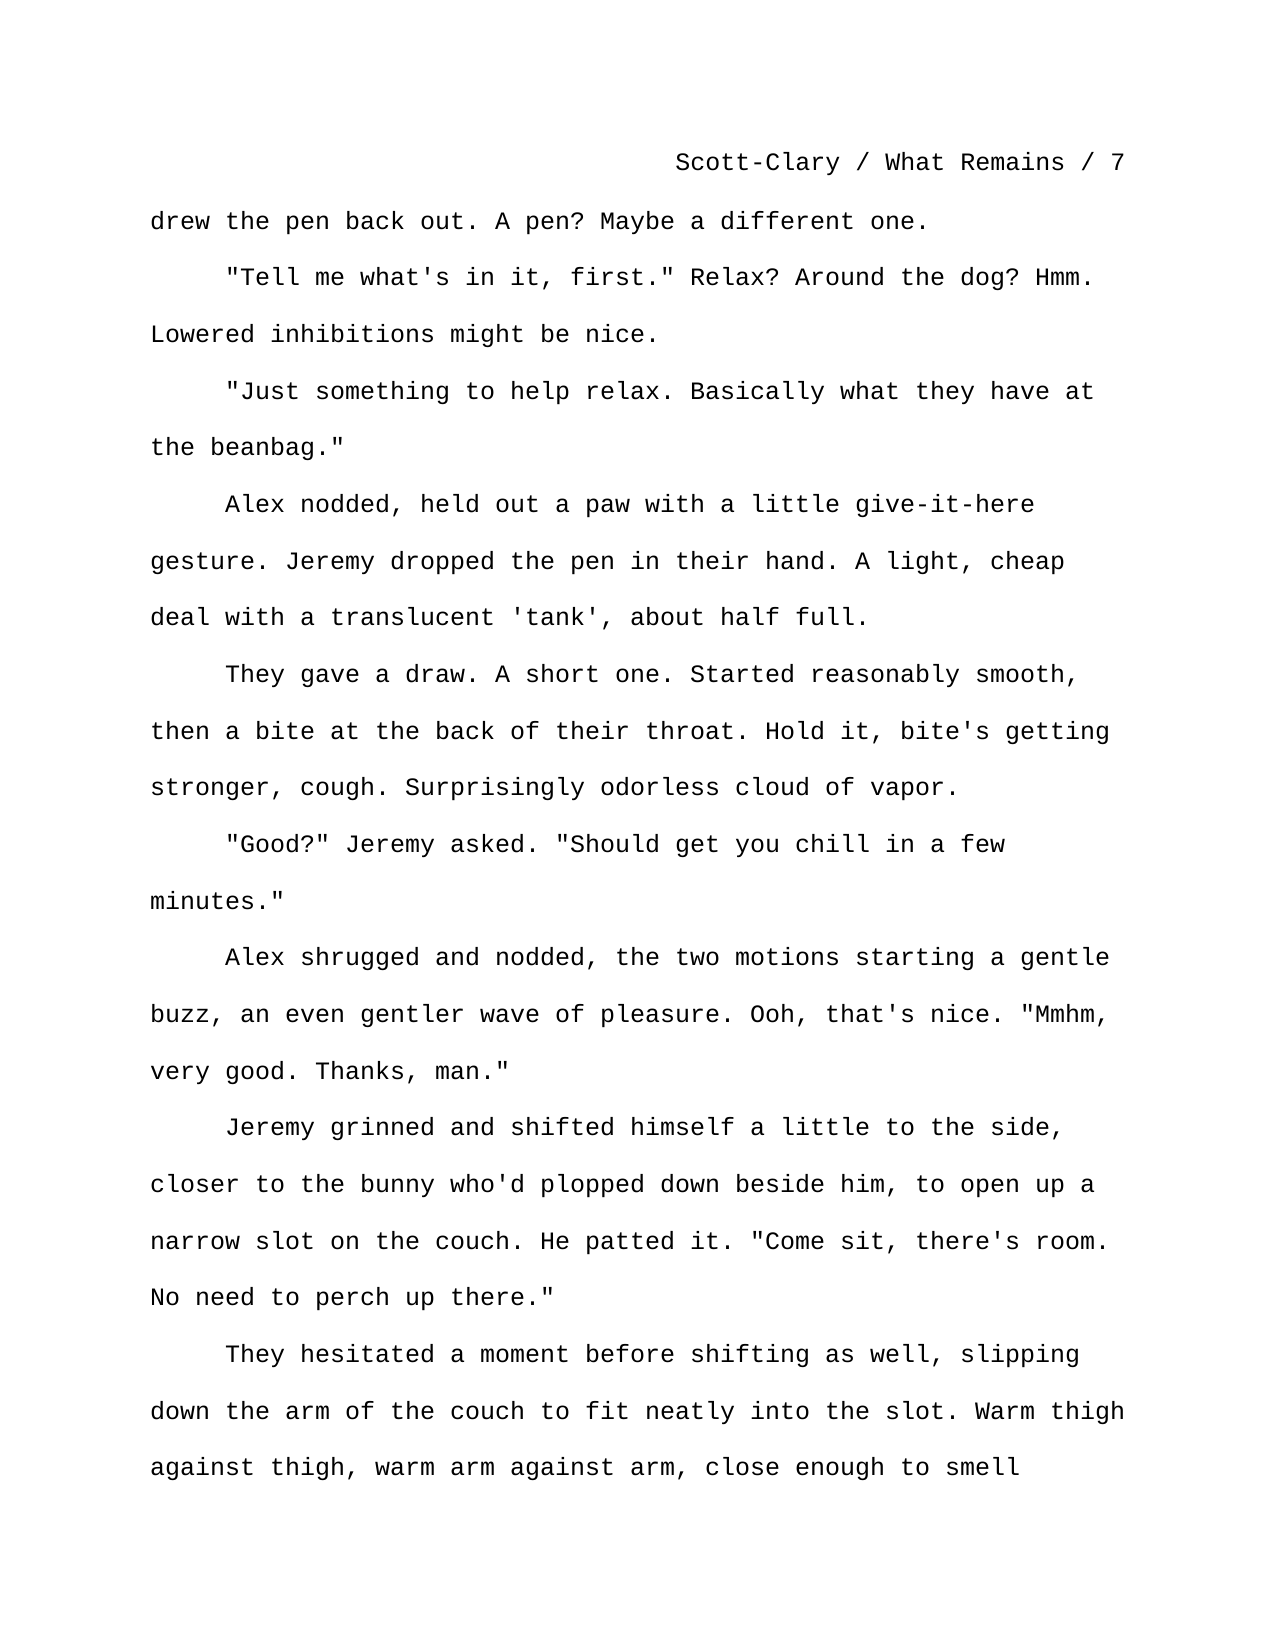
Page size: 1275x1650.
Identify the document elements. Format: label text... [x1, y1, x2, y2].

text drew the pen back out. A pen? Maybe a different one. [150, 208, 1125, 237]
text "Tell me what's in it, first." Relax? Around the dog? Hmm. Lowered inhibitions might be nice. [150, 265, 1125, 350]
text "Just something to help relax. Basically what they have at the beanbag." [150, 378, 1125, 463]
text "Good?" Jeremy asked. "Should get you chill in a few minutes." [150, 832, 1125, 917]
text Jeremy grinned and shifted himself a little to the side, closer to the bunny who'd plopped down beside him, to open up a narrow slot on the couch. He patted it. "Come sit, there's room. No need to perch up there." [150, 1115, 1125, 1313]
text Alex shrugged and nodded, the two motions starting a gentle buzz, an even gentler wave of pleasure. Ooh, that's nice. "Mmhm, very good. Thanks, man." [150, 945, 1125, 1087]
text They hesitated a moment before shifting as well, slipping down the arm of the couch to fit neatly into the slot. Warm thigh against thigh, warm arm against arm, close enough to smell [150, 1342, 1125, 1483]
text Alex nodded, held out a paw with a little give-it-here gesture. Jeremy dropped the pen in their hand. A light, cheap deal with a translucent 'tank', about half full. [150, 492, 1125, 633]
text They gave a draw. A short one. Started reasonably smooth, then a bite at the back of their throat. Hold it, bite's getting stronger, cough. Surprisingly odorless cloud of vapor. [150, 662, 1125, 803]
